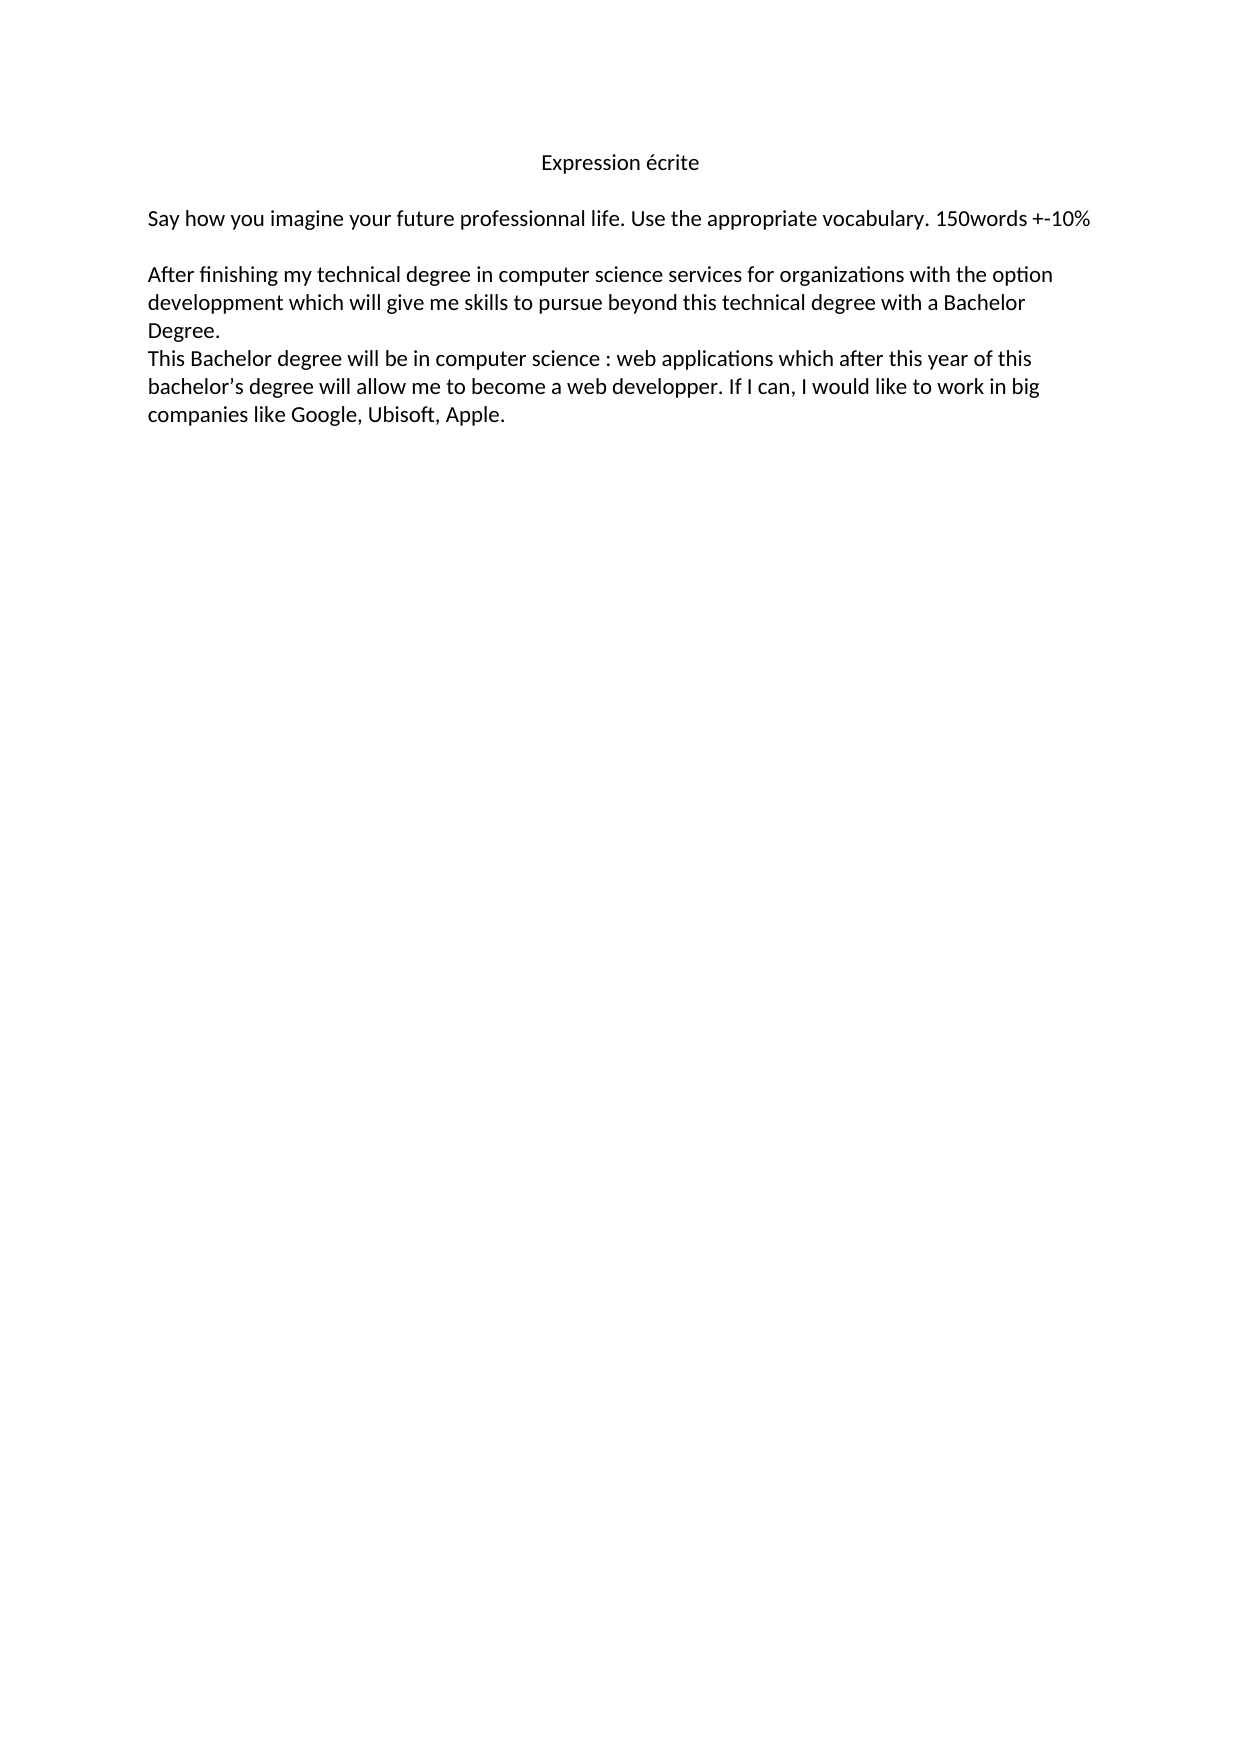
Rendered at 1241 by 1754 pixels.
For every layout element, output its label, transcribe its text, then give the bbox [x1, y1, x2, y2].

text Expression écrite [148, 148, 1093, 176]
text This Bachelor degree will be in computer science : web applications which after this year of this bachelor’s degree will allow me to become a web developper. If I can, I would like to work in big companies like Google, Ubisoft, Apple. [148, 344, 1093, 428]
text After finishing my technical degree in computer science services for organizations with the option developpment which will give me skills to pursue beyond this technical degree with a Bachelor Degree. [148, 260, 1093, 344]
text Say how you imagine your future professionnal life. Use the appropriate vocabulary. 150words +-10% [148, 204, 1093, 232]
